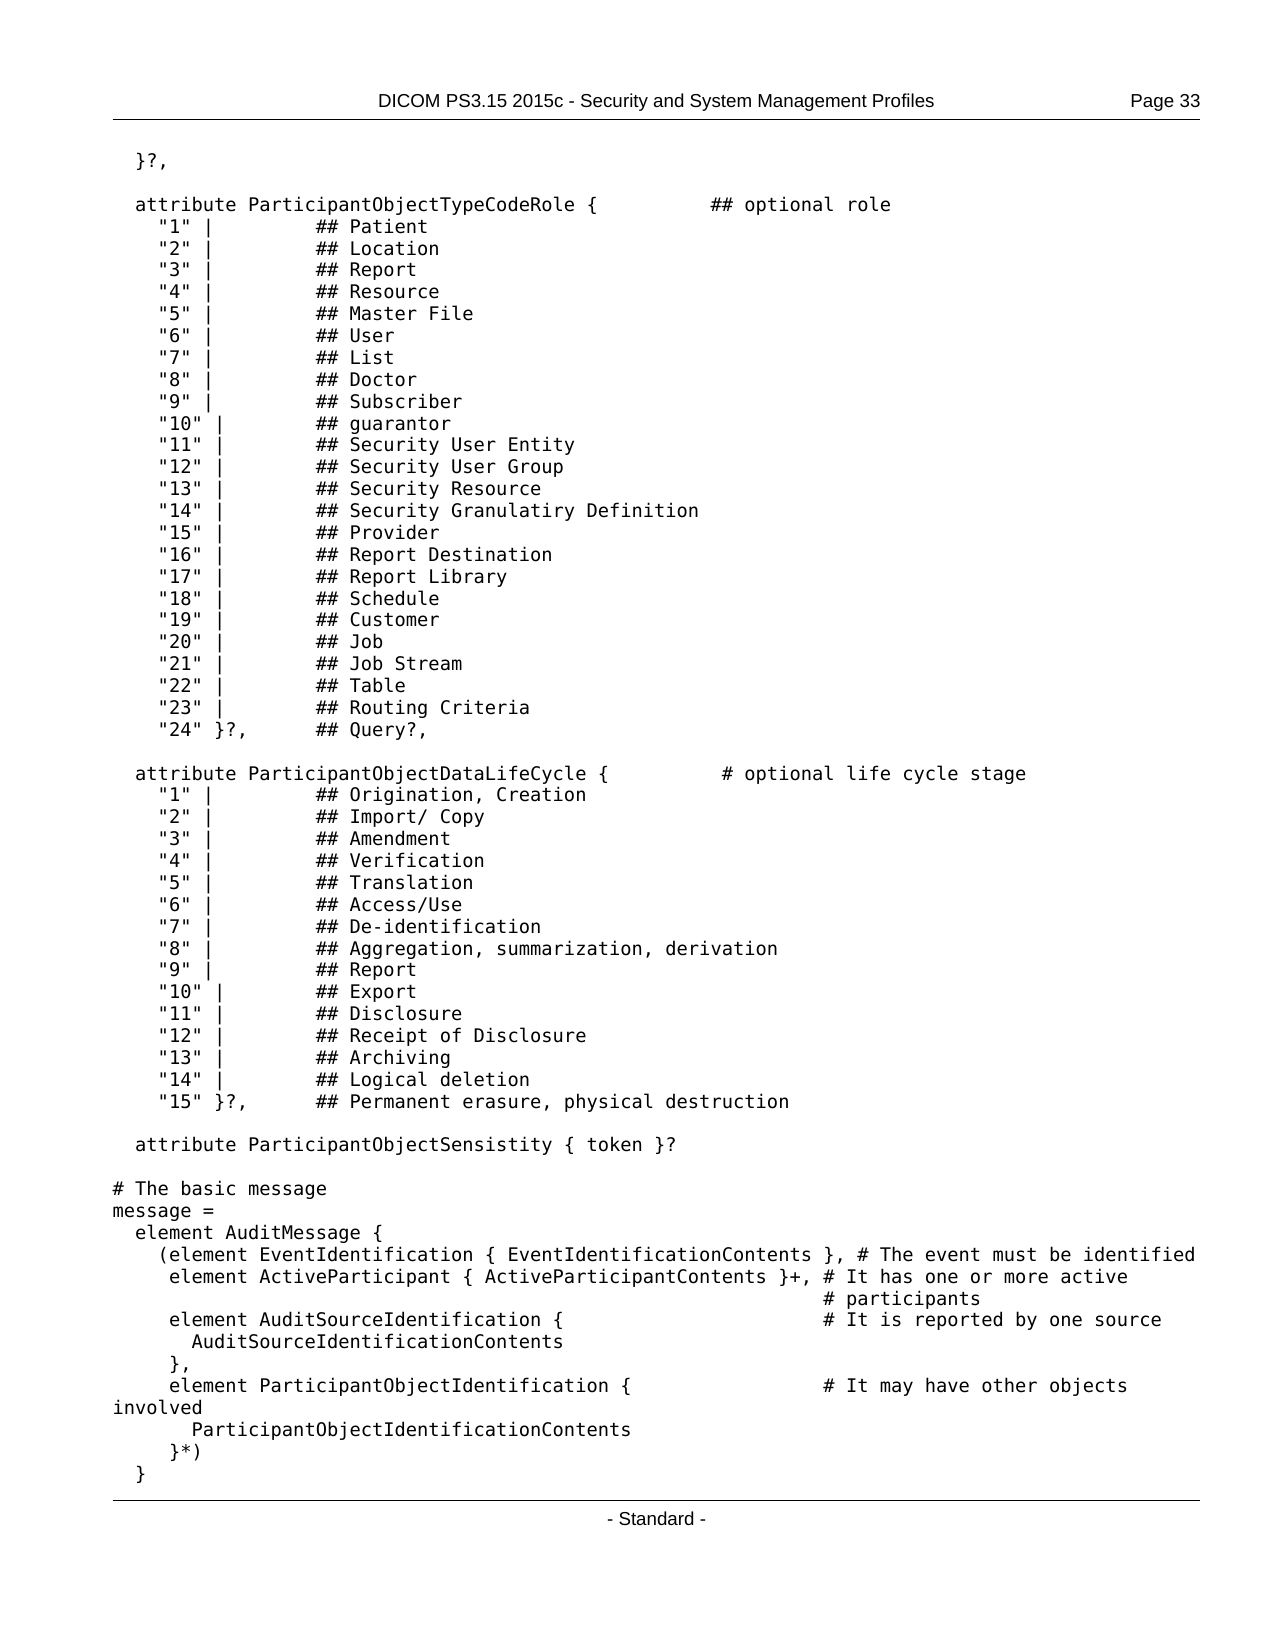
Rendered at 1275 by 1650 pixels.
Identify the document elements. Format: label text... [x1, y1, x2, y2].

text }?, attribute ParticipantObjectTypeCodeRole { ## optional role "1" | ## Patient "2" | ## Location "3" | ## Report "4" | ## Resource "5" | ## Master File "6" | ## User "7" | ## List "8" | ## Doctor "9" | ## Subscriber "10" | ## guarantor "11" | ## Security User Entity "12" | ## Security User Group "13" | ## Security Resource "14" | ## Security Granulatiry Definition "15" | ## Provider "16" | ## Report Destination "17" | ## Report Library "18" | ## Schedule "19" | ## Customer "20" | ## Job "21" | ## Job Stream "22" | ## Table "23" | ## Routing Criteria "24" }?, ## Query?, attribute ParticipantObjectDataLifeCycle { # optional life cycle stage "1" | ## Origination, Creation "2" | ## Import/ Copy "3" | ## Amendment "4" | ## Verification "5" | ## Translation "6" | ## Access/Use "7" | ## De-identification "8" | ## Aggregation, summarization, derivation "9" | ## Report "10" | ## Export "11" | ## Disclosure "12" | ## Receipt of Disclosure "13" | ## Archiving "14" | ## Logical deletion "15" }?, ## Permanent erasure, physical destruction attribute ParticipantObjectSensistity { token }? # The basic message message = element AuditMessage { (element EventIdentification { EventIdentificationContents }, # The event must be identified element ActiveParticipant { ActiveParticipantContents }+, # It has one or more active # participants element AuditSourceIdentification { # It is reported by one source AuditSourceIdentificationContents }, element ParticipantObjectIdentification { # It may have other objects involved ParticipantObjectIdentificationContents }*) } [112, 150, 1200, 1484]
